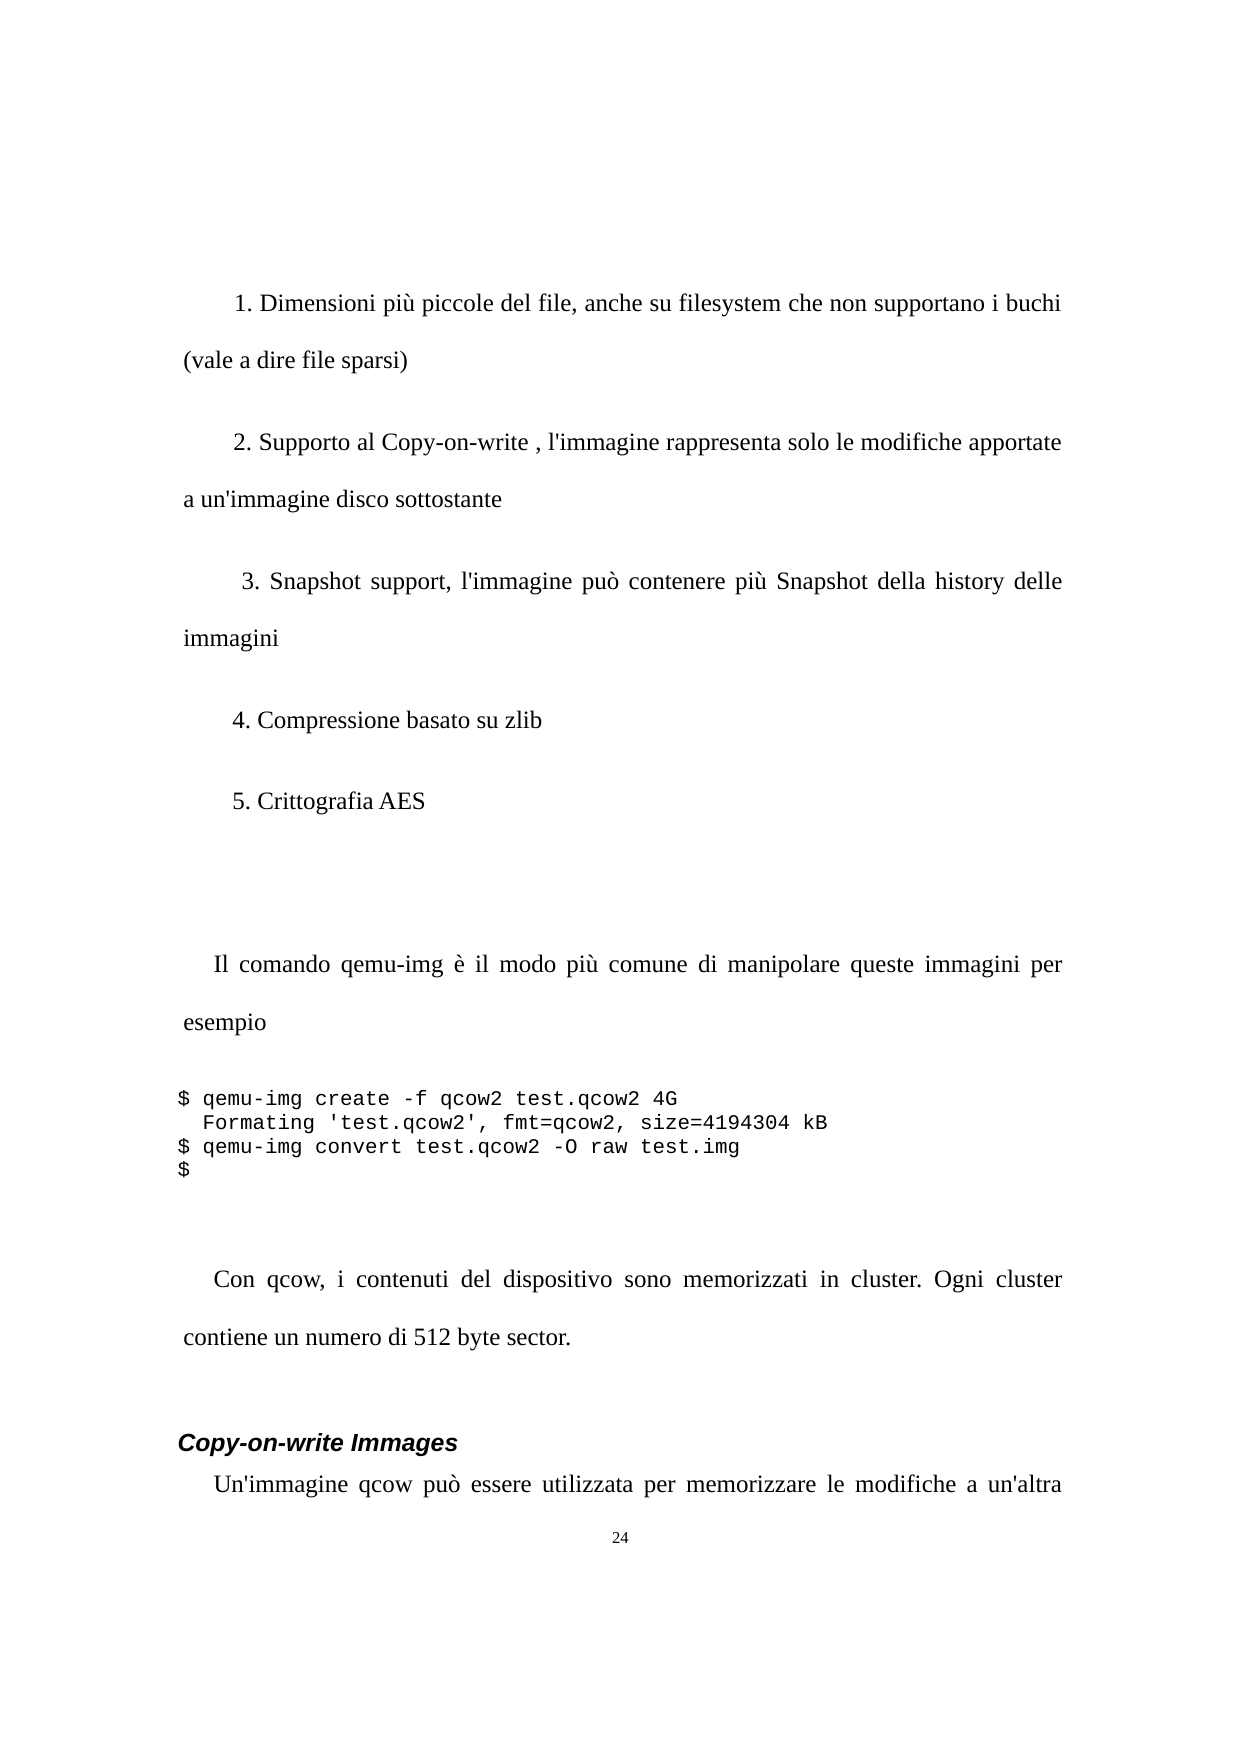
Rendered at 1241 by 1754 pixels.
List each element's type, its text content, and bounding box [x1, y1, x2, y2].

text $ qemu-img create -f qcow2 test.qcow2 4G [177, 1088, 1063, 1112]
subtitle Copy-on-write Immages [177, 1428, 1063, 1457]
text 1. Dimensioni più piccole del file, anche su filesystem che non supportano i buchi (vale a dire file sparsi) [183, 288, 1063, 374]
text Un'immagine qcow può essere utilizzata per memorizzare le modifiche a un'altra [183, 1469, 1063, 1498]
text Il comando qemu-img è il modo più comune di manipolare queste immagini per esempio [183, 949, 1063, 1036]
text $ [177, 1159, 1063, 1183]
text Formating 'test.qcow2', fmt=qcow2, size=4194304 kB [177, 1112, 1063, 1136]
text Con qcow, i contenuti del dispositivo sono memorizzati in cluster. Ogni cluster contiene un numero di 512 byte sector. [183, 1264, 1063, 1351]
text 4. Compressione basato su zlib [183, 705, 1063, 734]
text $ qemu-img convert test.qcow2 -O raw test.img [177, 1136, 1063, 1159]
text 3. Snapshot support, l'immagine può contenere più Snapshot della history delle immagini [183, 566, 1063, 652]
text 2. Supporto al Copy-on-write , l'immagine rappresenta solo le modifiche apportate a un'immagine disco sottostante [183, 427, 1063, 513]
text 5. Crittografia AES [183, 786, 1063, 815]
